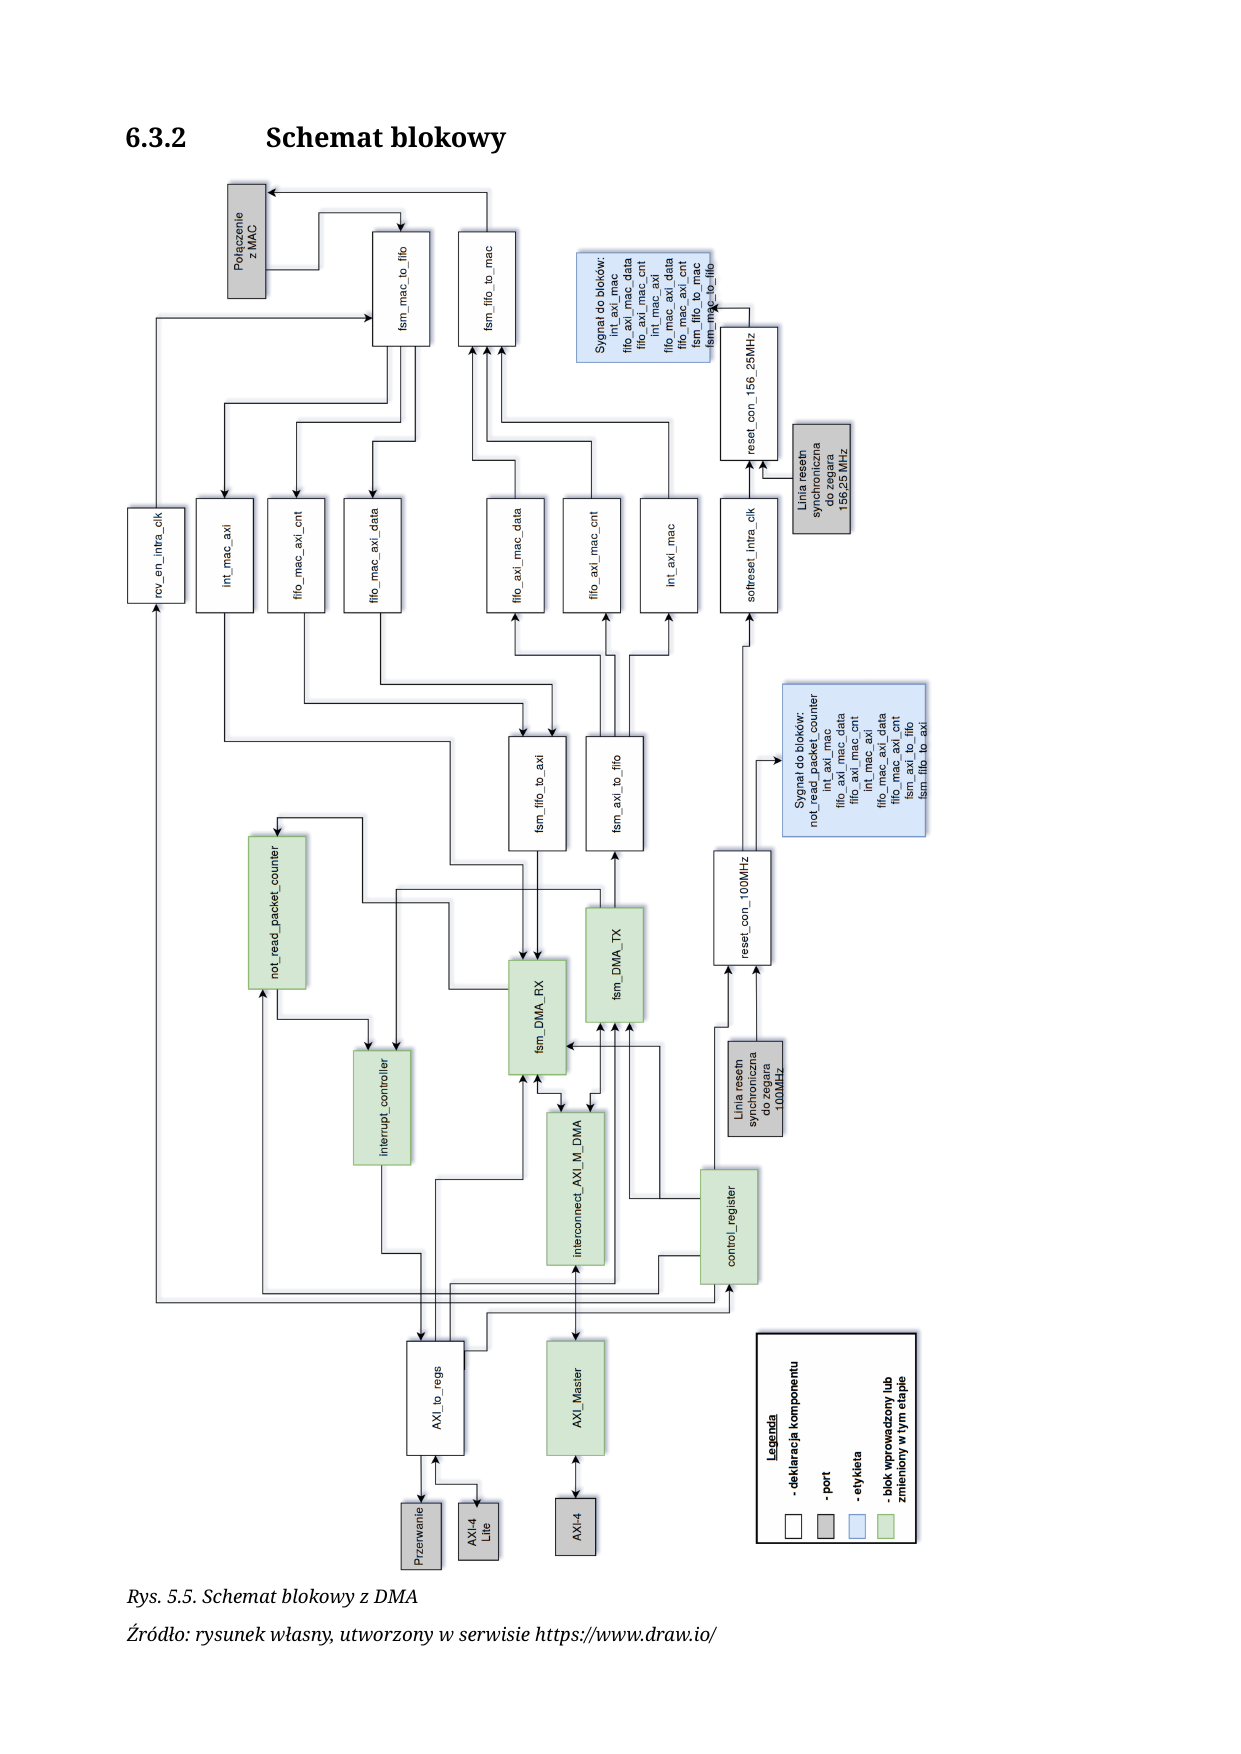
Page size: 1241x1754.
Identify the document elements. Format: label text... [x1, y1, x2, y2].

picture [126, 177, 941, 1571]
subtitle Schemat blokowy [118, 118, 1122, 155]
text Rys. 5.5. Schemat blokowy z DMA Źródło: rysunek własny, utworzony w serwisie https://www.draw.io/ [127, 177, 1073, 1647]
subtitle [127, 165, 1073, 177]
